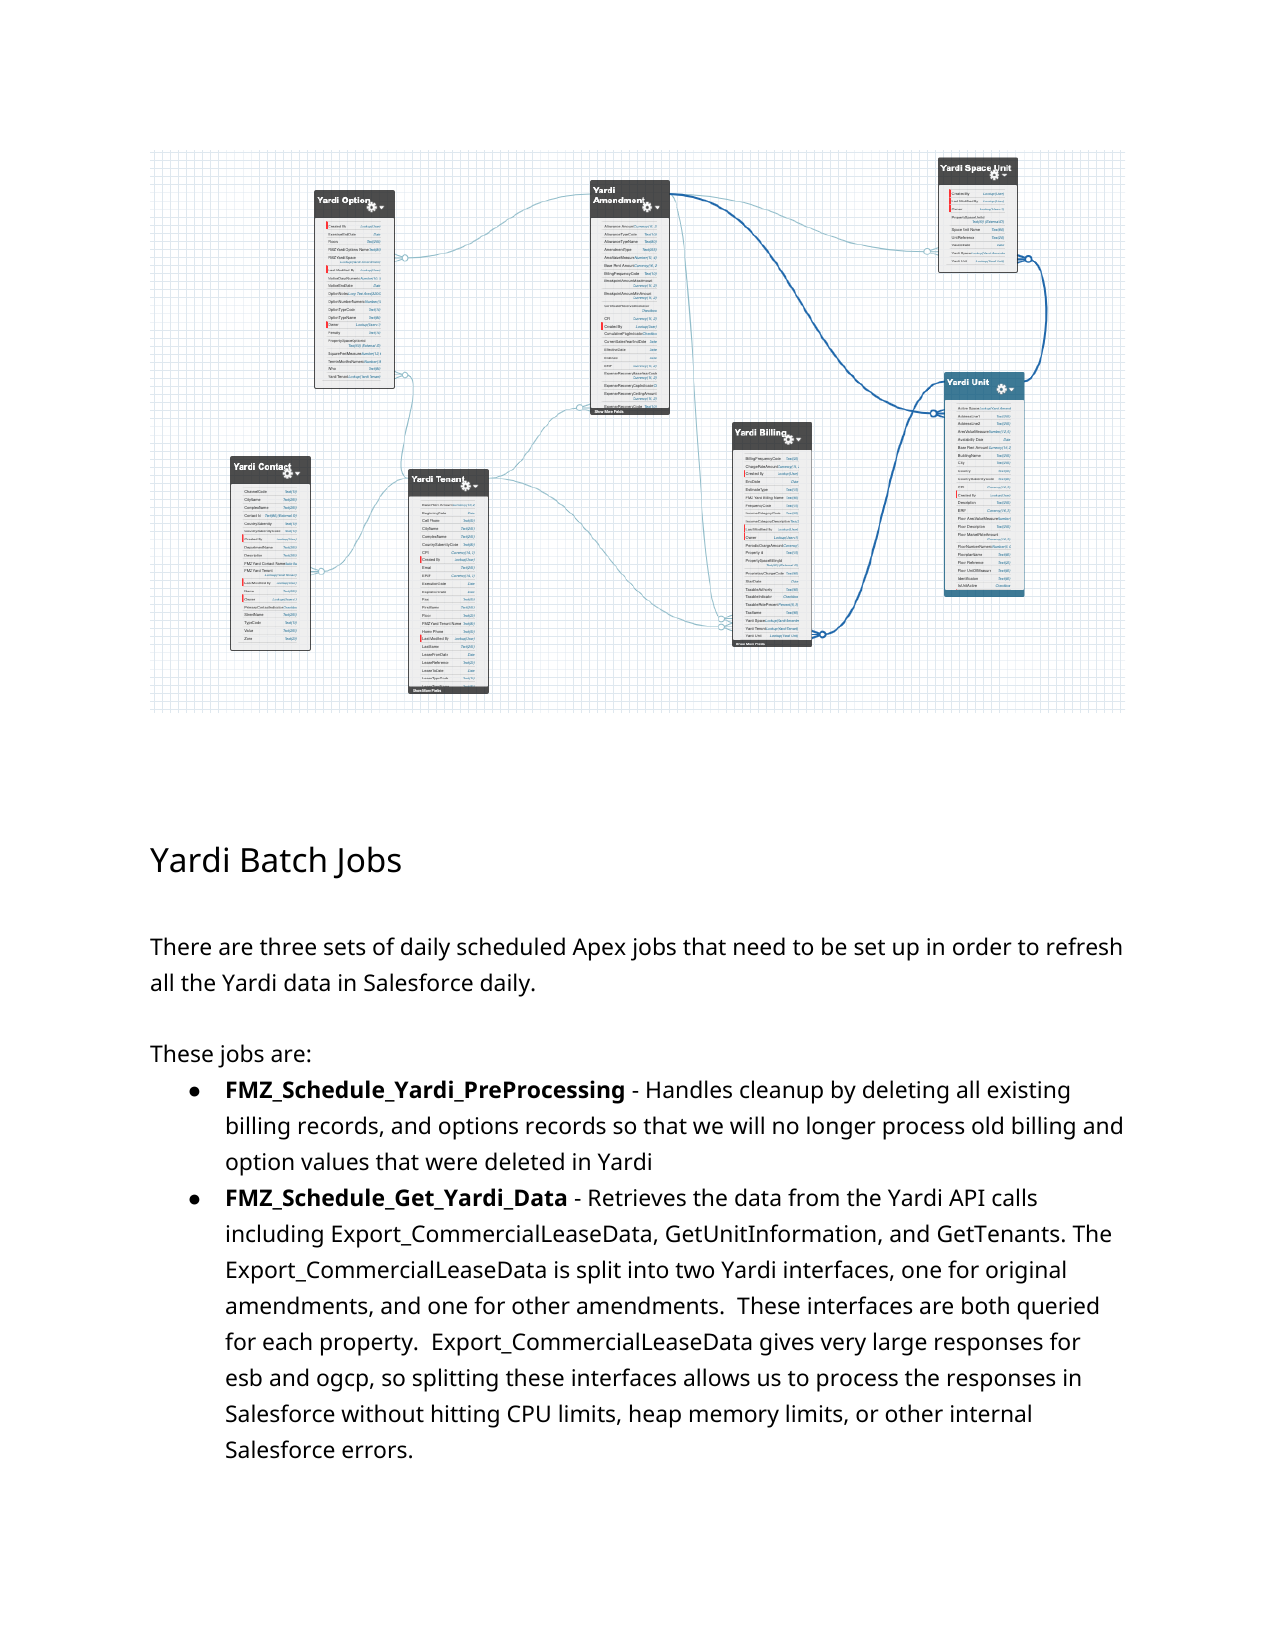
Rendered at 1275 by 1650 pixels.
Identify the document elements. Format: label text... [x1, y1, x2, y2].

subtitle Yardi Batch Jobs [150, 837, 1125, 882]
picture [150, 150, 1125, 713]
list FMZ_Schedule_Get_Yardi_Data - Retrieves the data from the Yardi API calls including Export_CommercialLeaseData, GetUnitInformation, and GetTenants. The Export_CommercialLeaseData is split into two Yardi interfaces, one for original amendments, and one for other amendments. These interfaces are both queried for each property. Export_CommercialLeaseData gives very large responses for esb and ogcp, so splitting these interfaces allows us to process the responses in Salesforce without hitting CPU limits, heap memory limits, or other internal Salesforce errors. [187, 1182, 1125, 1465]
text These jobs are: [150, 1038, 1125, 1070]
text There are three sets of daily scheduled Apex jobs that need to be set up in order to refresh all the Yardi data in Salesforce daily. [150, 931, 1125, 998]
list FMZ_Schedule_Yardi_PreProcessing - Handles cleanup by deleting all existing billing records, and options records so that we will no longer process old billing and option values that were deleted in Yardi [187, 1074, 1125, 1177]
